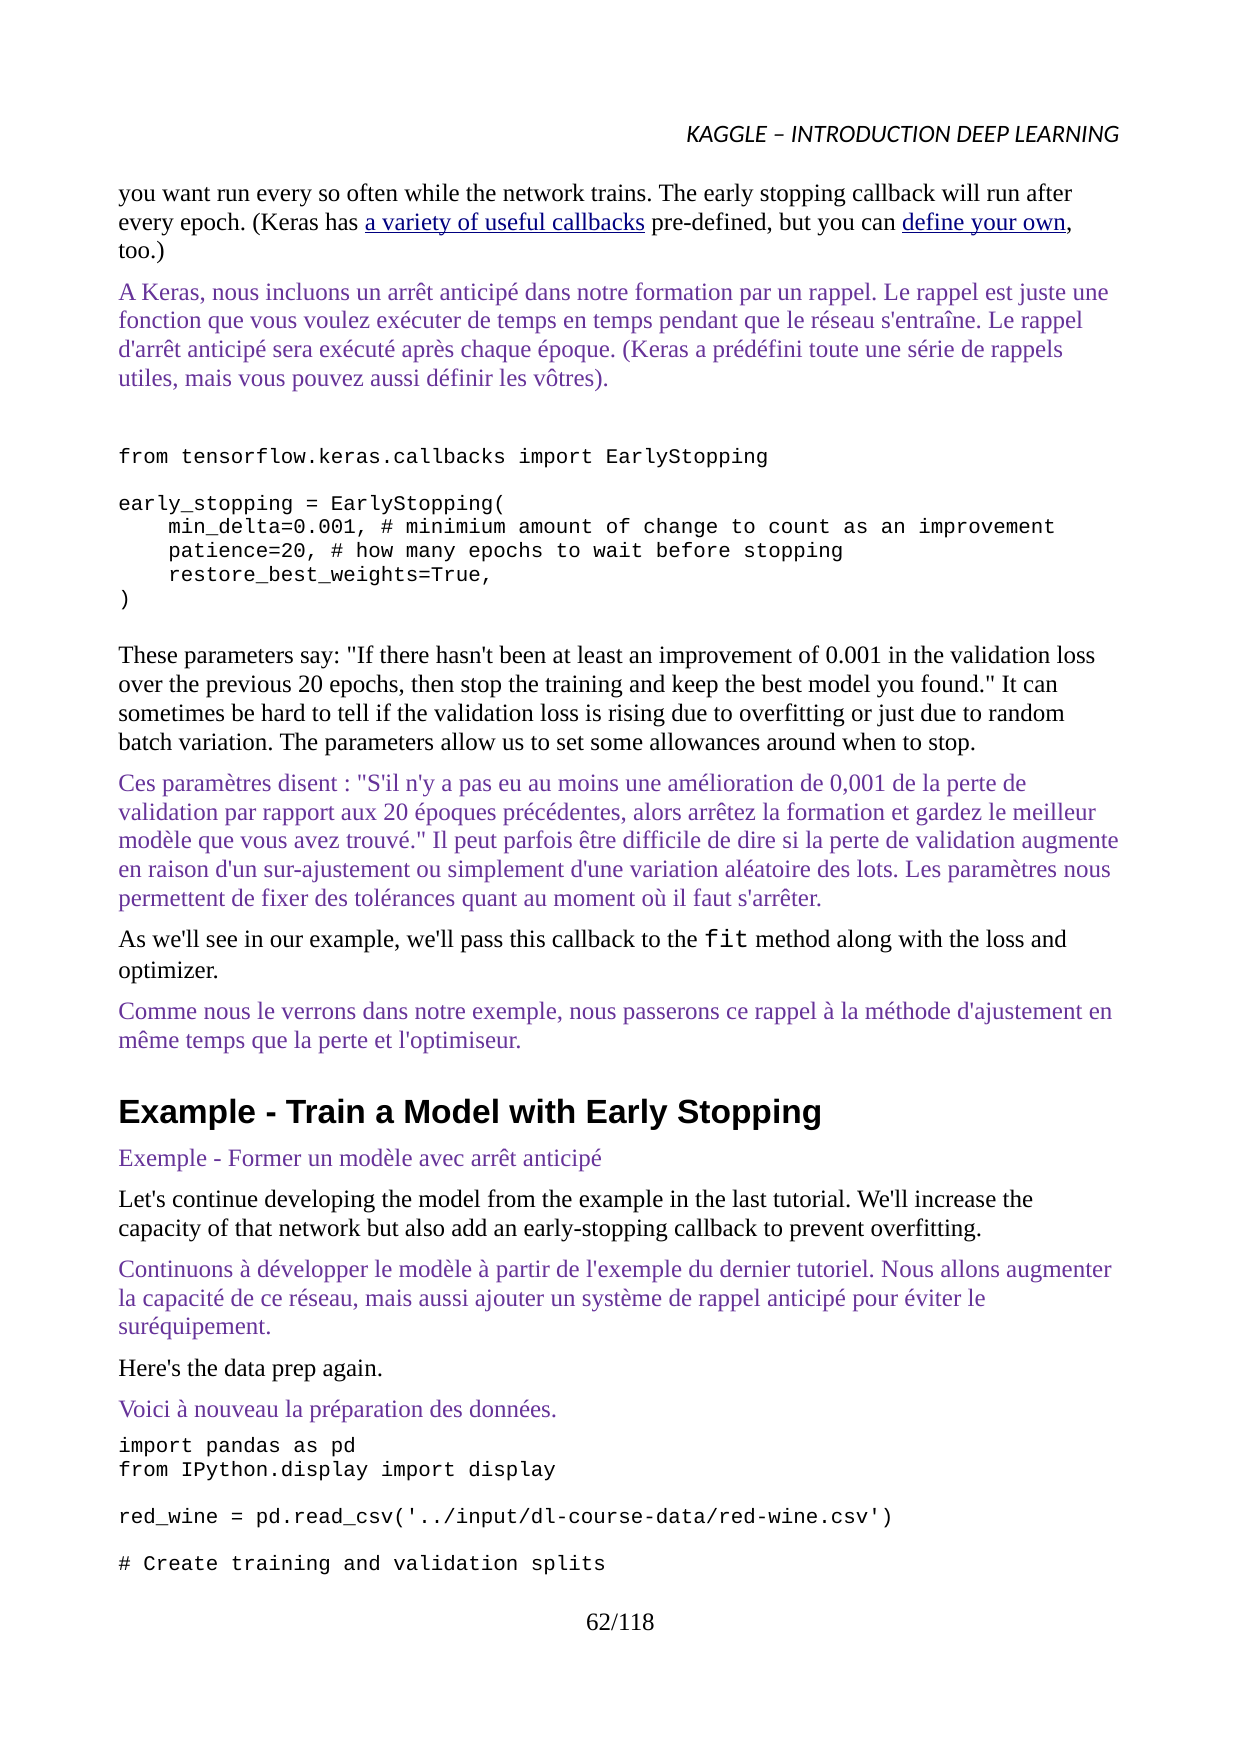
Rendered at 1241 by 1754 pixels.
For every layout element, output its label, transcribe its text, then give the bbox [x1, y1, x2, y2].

text restore_best_weights=True, [118, 564, 1122, 587]
text red_wine = pd.read_csv('../input/dl-course-data/red-wine.csv') [118, 1506, 1122, 1530]
text Exemple - Former un modèle avec arrêt anticipé [118, 1143, 1122, 1171]
text Here's the data prep again. [118, 1353, 1122, 1381]
text from tensorflow.keras.callbacks import EarlyStopping [118, 446, 1122, 469]
text ) [118, 587, 1122, 611]
text Comme nous le verrons dans notre exemple, nous passerons ce rappel à la méthode d'ajustement en même temps que la perte et l'optimiseur. [118, 996, 1122, 1054]
text min_delta=0.001, # minimium amount of change to count as an improvement [118, 517, 1122, 540]
text A Keras, nous incluons un arrêt anticipé dans notre formation par un rappel. Le rappel est juste une fonction que vous voulez exécuter de temps en temps pendant que le réseau s'entraîne. Le rappel d'arrêt anticipé sera exécuté après chaque époque. (Keras a prédéfini toute une série de rappels utiles, mais vous pouvez aussi définir les vôtres). [118, 277, 1122, 392]
text These parameters say: "If there hasn't been at least an improvement of 0.001 in the validation loss over the previous 20 epochs, then stop the training and keep the best model you found." It can sometimes be hard to tell if the validation loss is rising due to overfitting or just due to random batch variation. The parameters allow us to set some allowances around when to stop. [118, 641, 1122, 756]
text from IPython.display import display [118, 1459, 1122, 1482]
text Let's continue developing the model from the example in the last tutorial. We'll increase the capacity of that network but also add an early-stopping callback to prevent overfitting. [118, 1184, 1122, 1241]
text # Create training and validation splits [118, 1553, 1122, 1577]
text As we'll see in our example, we'll pass this callback to the fit method along with the loss and optimizer. [118, 924, 1122, 984]
text early_stopping = EarlyStopping( [118, 493, 1122, 517]
text Voici à nouveau la préparation des données. [118, 1394, 1122, 1423]
text you want run every so often while the network trains. The early stopping callback will run after every epoch. (Keras has a variety of useful callbacks pre-defined, but you can define your own, too.) [118, 178, 1122, 264]
text patience=20, # how many epochs to wait before stopping [118, 540, 1122, 564]
text import pandas as pd [118, 1435, 1122, 1459]
subtitle Example - Train a Model with Early Stopping [118, 1091, 1122, 1130]
text Ces paramètres disent : "S'il n'y a pas eu au moins une amélioration de 0,001 de la perte de validation par rapport aux 20 époques précédentes, alors arrêtez la formation et gardez le meilleur modèle que vous avez trouvé." Il peut parfois être difficile de dire si la perte de validation augmente en raison d'un sur-ajustement ou simplement d'une variation aléatoire des lots. Les paramètres nous permettent de fixer des tolérances quant au moment où il faut s'arrêter. [118, 768, 1122, 912]
text Continuons à développer le modèle à partir de l'exemple du dernier tutoriel. Nous allons augmenter la capacité de ce réseau, mais aussi ajouter un système de rappel anticipé pour éviter le suréquipement. [118, 1254, 1122, 1340]
